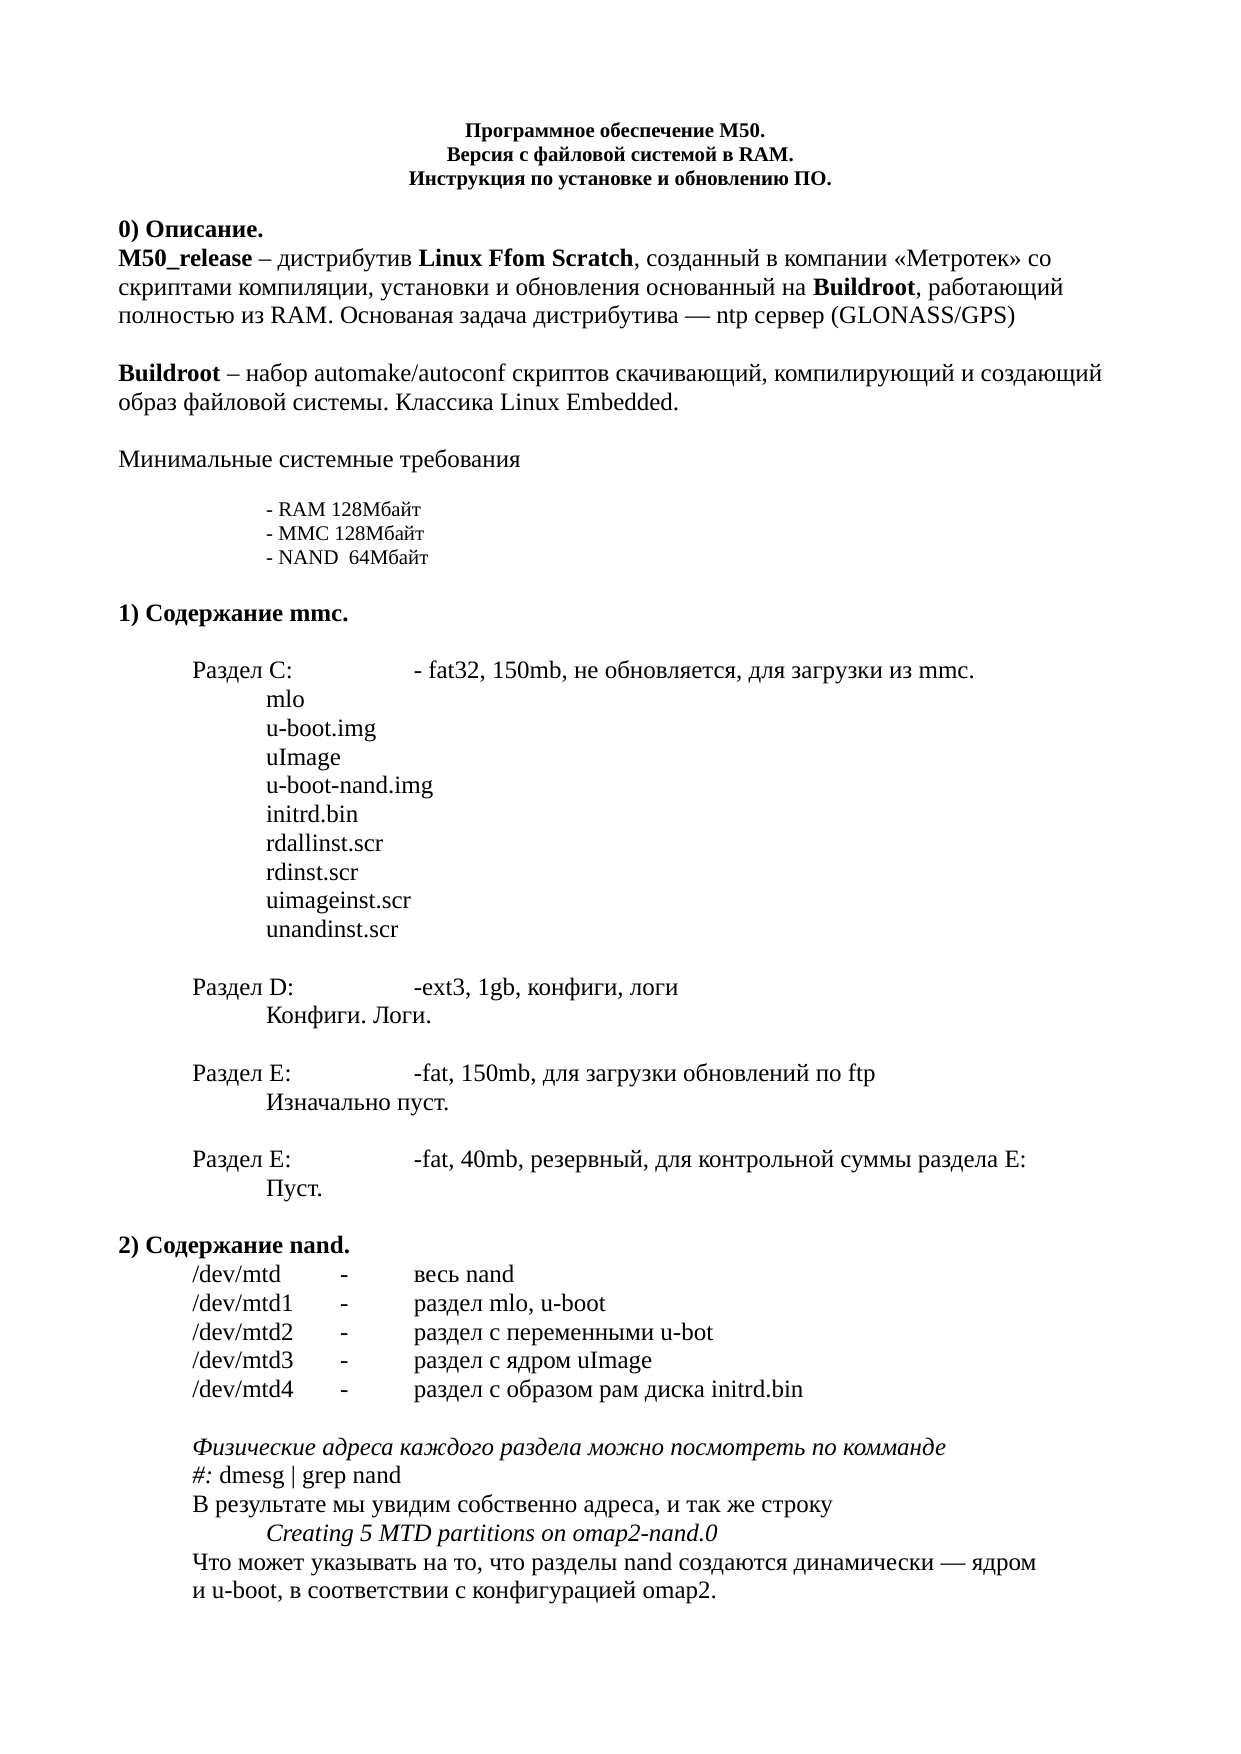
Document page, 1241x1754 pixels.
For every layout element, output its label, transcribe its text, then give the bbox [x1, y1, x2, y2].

text - MMC 128Mбайт [118, 521, 1122, 545]
text uimageinst.scr [118, 886, 1122, 914]
text Программное обеспечение М50. [118, 118, 1122, 142]
text /dev/mtd - весь nand [118, 1259, 1122, 1288]
text mlo [118, 684, 1122, 713]
text /dev/mtd1 - раздел mlo, u-boot [118, 1288, 1122, 1317]
text Creating 5 MTD partitions on omap2-nand.0 [118, 1518, 1122, 1547]
text 0) Описание. [118, 214, 1122, 243]
text и u-boot, в соответствии с конфигурацией omap2. [118, 1576, 1122, 1604]
text uImage [118, 742, 1122, 771]
text Минимальные системные требования [118, 444, 1122, 473]
text u-boot.img [118, 713, 1122, 742]
text Версия с файловой системой в RAM. [118, 142, 1122, 166]
text Изначально пуст. [118, 1087, 1122, 1116]
text unandinst.scr [118, 914, 1122, 943]
text initrd.bin [118, 799, 1122, 828]
text /dev/mtd4 - раздел с образом рам диска initrd.bin [118, 1374, 1122, 1403]
text Раздел E: -fat, 40mb, резервный, для контрольной суммы раздела E: [118, 1144, 1122, 1173]
text u-boot-nand.img [118, 771, 1122, 799]
text 2) Содержание nand. [118, 1231, 1122, 1259]
text Что может указывать на то, что разделы nand создаются динамически — ядром [118, 1547, 1122, 1576]
text Раздел С: - fat32, 150mb, не обновляется, для загрузки из mmc. [118, 656, 1122, 684]
text 1) Содержание mmc. [118, 598, 1122, 627]
text Пуст. [118, 1173, 1122, 1202]
text Конфиги. Логи. [118, 1001, 1122, 1029]
text Раздел D: -ext3, 1gb, конфиги, логи [118, 972, 1122, 1001]
text Buildroot – набор automake/autoconf скриптов скачивающий, компилирующий и создающий образ файловой системы. Классика Linux Embedded. [118, 358, 1122, 416]
text #: dmesg | grep nand [118, 1461, 1122, 1489]
text Раздел E: -fat, 150mb, для загрузки обновлений по ftp [118, 1058, 1122, 1087]
text Инструкция по установке и обновлению ПО. [118, 166, 1122, 190]
text - NAND 64Mбайт [118, 545, 1122, 569]
text rdinst.scr [118, 857, 1122, 886]
text /dev/mtd2 - раздел с переменными u-bot [118, 1317, 1122, 1346]
text M50_release – дистрибутив Linux Ffom Scratch, созданный в компании «Метротек» со скриптами компиляции, установки и обновления основанный на Buildroot, работающий полностью из RAM. Основаная задача дистрибутива — ntp сервер (GLONASS/GPS) [118, 243, 1122, 329]
text - RAM 128Mбайт [118, 497, 1122, 521]
text В результате мы увидим собственно адреса, и так же строку [118, 1489, 1122, 1518]
text rdallinst.scr [118, 828, 1122, 857]
text /dev/mtd3 - раздел с ядром uImage [118, 1346, 1122, 1374]
text Физические адреса каждого раздела можно посмотреть по комманде [118, 1432, 1122, 1461]
